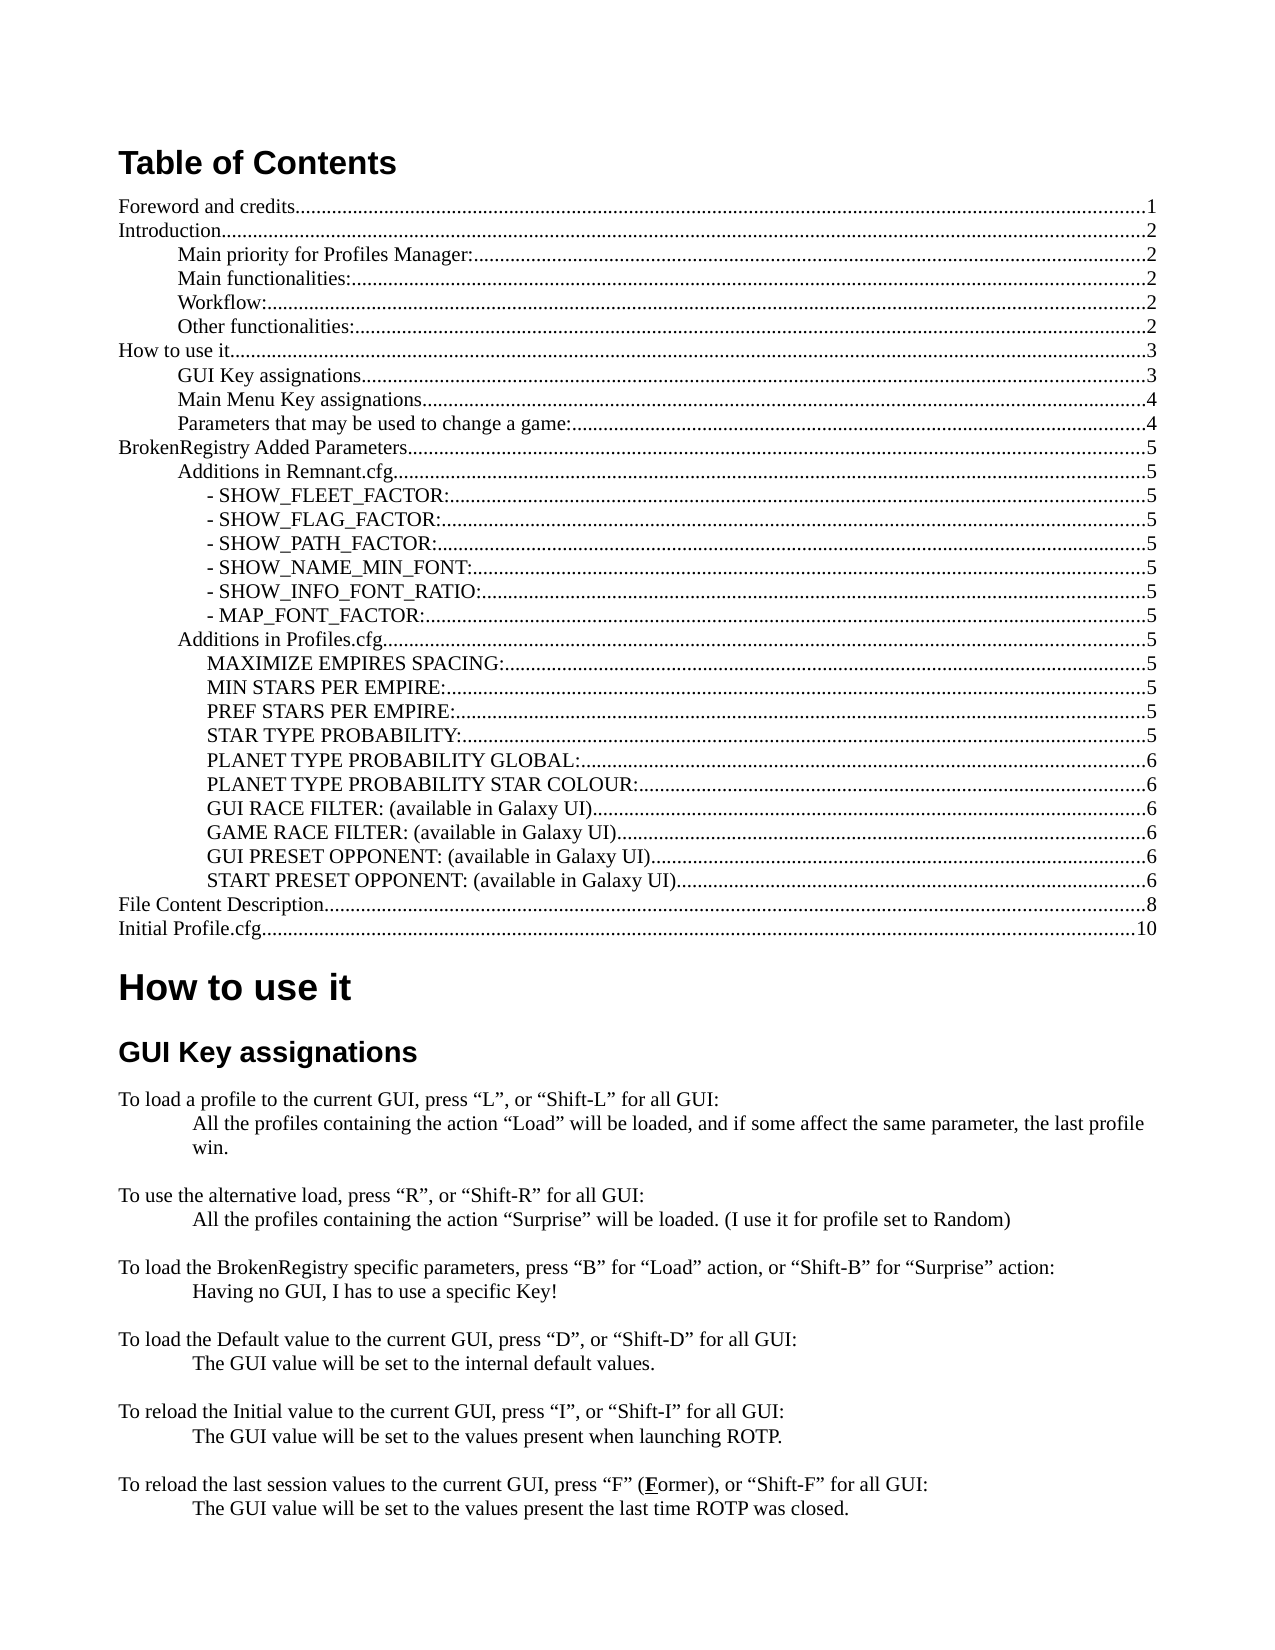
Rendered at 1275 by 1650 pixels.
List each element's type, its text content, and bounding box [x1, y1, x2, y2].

text PREF STARS PER EMPIRE: 5 [207, 699, 1157, 723]
text Main functionalities: 2 [177, 266, 1157, 290]
text Main Menu Key assignations 4 [177, 387, 1157, 411]
text PLANET TYPE PROBABILITY GLOBAL: 6 [207, 747, 1157, 772]
text To load a profile to the current GUI, press “L”, or “Shift-L” for all GUI: [118, 1087, 1157, 1111]
text GAME RACE FILTER: (available in Galaxy UI) 6 [207, 820, 1157, 844]
text To load the Default value to the current GUI, press “D”, or “Shift-D” for all GUI: [118, 1327, 1157, 1351]
text - MAP_FONT_FACTOR: 5 [207, 603, 1157, 627]
text The GUI value will be set to the values present when launching ROTP. [192, 1423, 1157, 1448]
text GUI PRESET OPPONENT: (available in Galaxy UI) 6 [207, 844, 1157, 868]
text To reload the Initial value to the current GUI, press “I”, or “Shift-I” for all GUI: [118, 1399, 1157, 1423]
text The GUI value will be set to the internal default values. [192, 1351, 1157, 1375]
text STAR TYPE PROBABILITY: 5 [207, 723, 1157, 747]
text PLANET TYPE PROBABILITY STAR COLOUR: 6 [207, 772, 1157, 796]
text GUI Key assignations 3 [177, 362, 1157, 387]
text Foreword and credits 1 [118, 194, 1157, 218]
text BrokenRegistry Added Parameters 5 [118, 435, 1157, 459]
text MAXIMIZE EMPIRES SPACING: 5 [207, 651, 1157, 675]
text GUI RACE FILTER: (available in Galaxy UI) 6 [207, 796, 1157, 820]
text - SHOW_FLAG_FACTOR: 5 [207, 507, 1157, 531]
text Parameters that may be used to change a game: 4 [177, 411, 1157, 435]
text - SHOW_NAME_MIN_FONT: 5 [207, 555, 1157, 579]
text START PRESET OPPONENT: (available in Galaxy UI) 6 [207, 868, 1157, 892]
text - SHOW_INFO_FONT_RATIO: 5 [207, 579, 1157, 603]
text How to use it 3 [118, 338, 1157, 362]
text MIN STARS PER EMPIRE: 5 [207, 675, 1157, 699]
text Additions in Profiles.cfg 5 [177, 627, 1157, 651]
text The GUI value will be set to the values present the last time ROTP was closed. [192, 1496, 1157, 1520]
text Main priority for Profiles Manager: 2 [177, 242, 1157, 266]
subtitle Table of Contents [118, 143, 1157, 182]
text To reload the last session values to the current GUI, press “F” (Former), or “Shift-F” for all GUI: [118, 1472, 1157, 1496]
text File Content Description 8 [118, 892, 1157, 916]
text - SHOW_FLEET_FACTOR: 5 [207, 483, 1157, 507]
text Initial Profile.cfg 10 [118, 916, 1157, 940]
text Having no GUI, I has to use a specific Key! [192, 1279, 1157, 1303]
text To load the BrokenRegistry specific parameters, press “B” for “Load” action, or “Shift-B” for “Surprise” action: [118, 1255, 1157, 1279]
text Introduction 2 [118, 218, 1157, 242]
subtitle GUI Key assignations [118, 1035, 1157, 1069]
text Additions in Remnant.cfg 5 [177, 459, 1157, 483]
text All the profiles containing the action “Load” will be loaded, and if some affect the same parameter, the last profile win. [192, 1111, 1157, 1159]
text Other functionalities: 2 [177, 314, 1157, 338]
text - SHOW_PATH_FACTOR: 5 [207, 531, 1157, 555]
text To use the alternative load, press “R”, or “Shift-R” for all GUI: [118, 1183, 1157, 1207]
subtitle How to use it [118, 965, 1157, 1008]
text All the profiles containing the action “Surprise” will be loaded. (I use it for profile set to Random) [192, 1207, 1157, 1231]
text Workflow: 2 [177, 290, 1157, 314]
